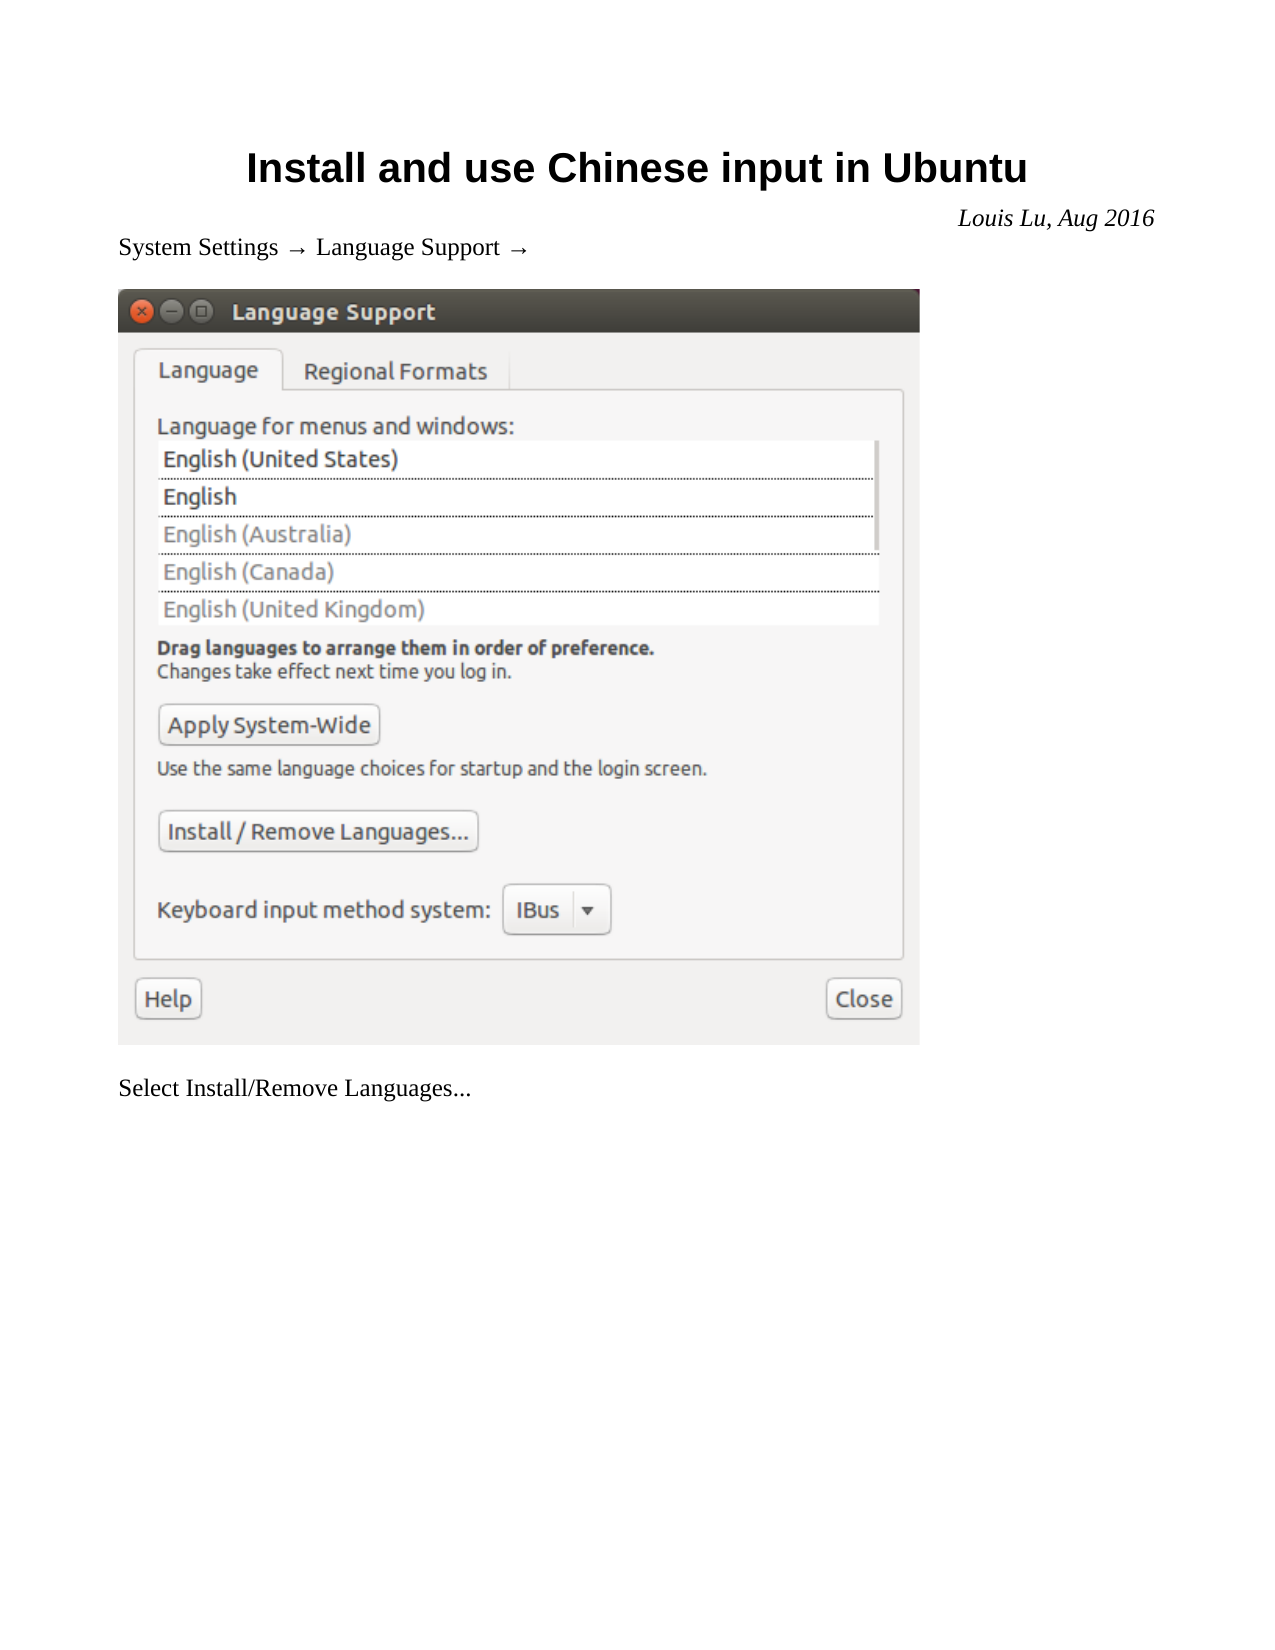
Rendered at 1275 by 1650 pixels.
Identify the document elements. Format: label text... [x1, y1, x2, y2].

text Louis Lu, Aug 2016 [118, 203, 1157, 232]
picture [118, 289, 920, 1045]
title Install and use Chinese input in Ubuntu [118, 143, 1157, 191]
text Select Install/Remove Languages... [118, 1073, 1157, 1102]
text System Settings → Language Support → [118, 232, 1157, 261]
